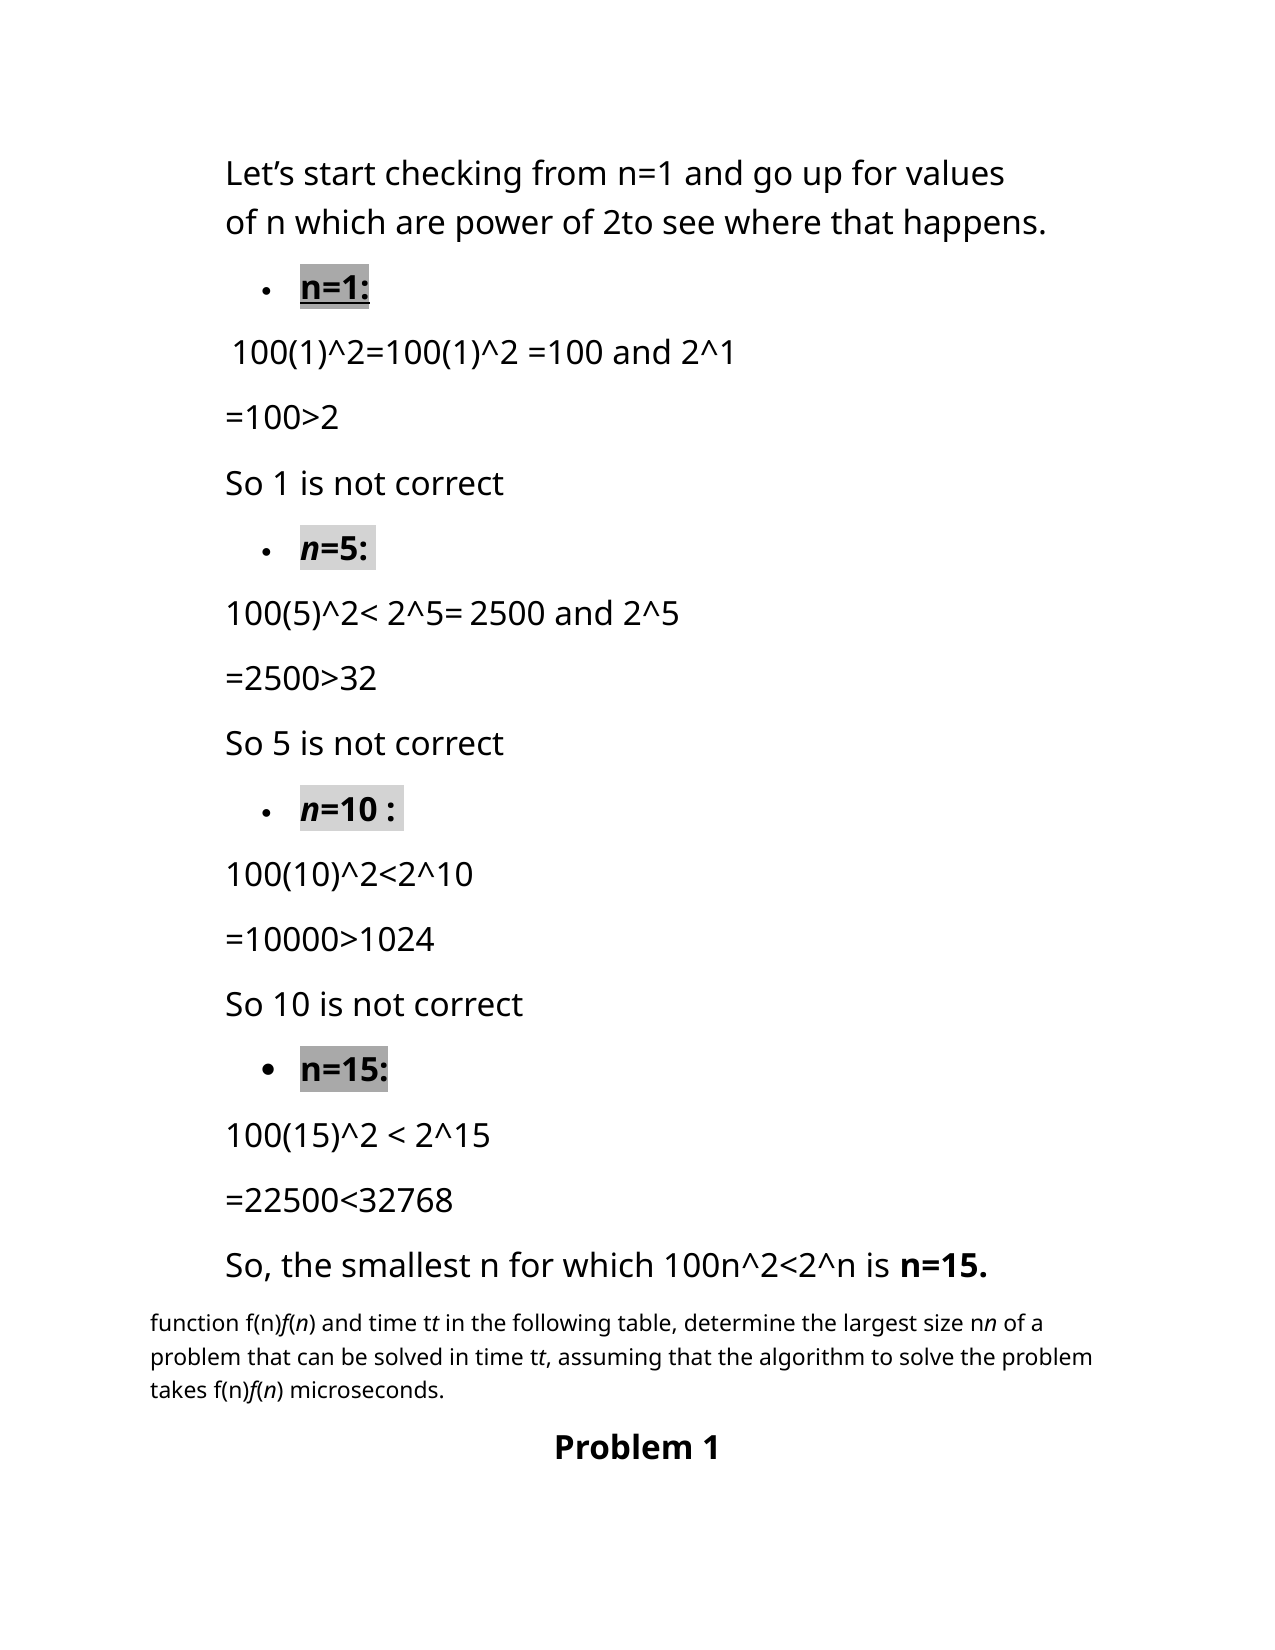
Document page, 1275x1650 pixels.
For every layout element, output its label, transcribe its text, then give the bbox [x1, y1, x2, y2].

text So 1 is not correct [225, 459, 1125, 505]
text 100(5)^2< 2^5= 2500 and 2^5 [225, 590, 1125, 635]
list ​n=1: [262, 264, 1125, 309]
text =10000>1024 [225, 916, 1125, 961]
text Let’s start checking from n=1 and go up for values of n which are power of 2to see where that happens. [225, 150, 1125, 244]
text 100(10)^2<2^10 [225, 851, 1125, 896]
list n=10 : [262, 785, 1125, 831]
text 100(1)^2=100(1)^2 =100 and 2^1 [225, 329, 1125, 374]
text function f(n)f(n) and time tt in the following table, determine the largest size nn of a problem that can be solved in time tt, assuming that the algorithm to solve the problem takes f(n)f(n) microseconds. [150, 1307, 1125, 1405]
list n=5: [262, 524, 1125, 570]
text So, the smallest n for which 100n^2<2^n is n=15. [225, 1242, 1125, 1287]
text =22500<32768 [225, 1177, 1125, 1222]
text So 10 is not correct [225, 981, 1125, 1026]
text =2500>32 [225, 655, 1125, 700]
text Problem 1 [150, 1424, 1125, 1469]
list n=15: [262, 1046, 1125, 1092]
text =100>2 [225, 394, 1125, 439]
text So 5 is not correct [225, 720, 1125, 766]
text 100(15)^2 < 2^15 [225, 1111, 1125, 1157]
